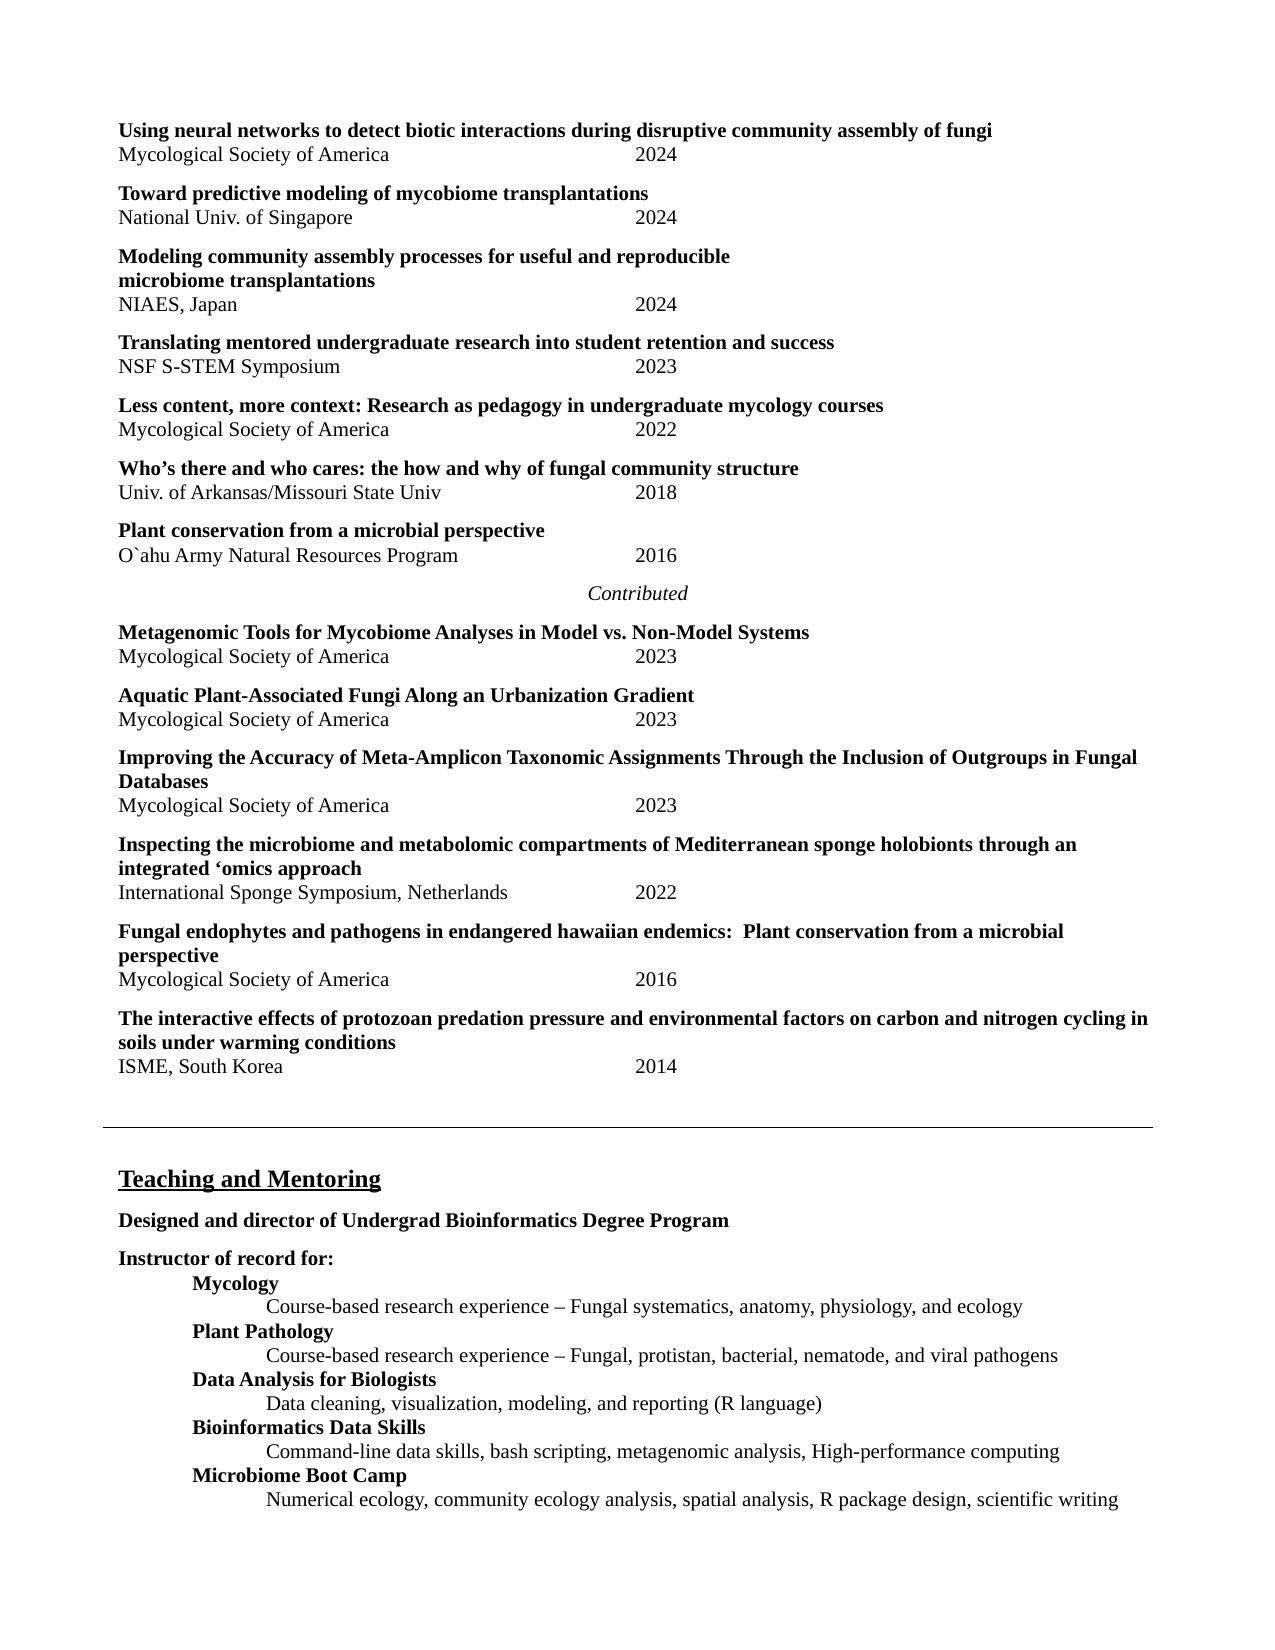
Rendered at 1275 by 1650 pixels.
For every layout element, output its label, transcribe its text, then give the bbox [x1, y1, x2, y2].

text Instructor of record for: Mycology Course-based research experience – Fungal systematics, anatomy, physiology, and ecology Plant Pathology Course-based research experience – Fungal, protistan, bacterial, nematode, and viral pathogens Data Analysis for Biologists Data cleaning, visualization, modeling, and reporting (R language) Bioinformatics Data Skills Command-line data skills, bash scripting, metagenomic analysis, High-performance computing Microbiome Boot Camp Numerical ecology, community ecology analysis, spatial analysis, R package design, scientific writing [118, 1246, 1157, 1511]
text Fungal endophytes and pathogens in endangered hawaiian endemics: Plant conservation from a microbial perspective Mycological Society of America 2016 [118, 919, 1157, 991]
text Metagenomic Tools for Mycobiome Analyses in Model vs. Non-Model Systems Mycological Society of America 2023 [118, 620, 1157, 668]
text Modeling community assembly processes for useful and reproducible microbiome transplantations NIAES, Japan 2024 [118, 243, 1157, 316]
text Inspecting the microbiome and metabolomic compartments of Mediterranean sponge holobionts through an integrated ‘omics approach International Sponge Symposium, Netherlands 2022 [118, 832, 1157, 904]
text Less content, more context: Research as pedagogy in undergraduate mycology courses Mycological Society of America 2022 [118, 393, 1157, 441]
text Improving the Accuracy of Meta-Amplicon Taxonomic Assignments Through the Inclusion of Outgroups in Fungal Databases Mycological Society of America 2023 [118, 745, 1157, 817]
text Teaching and Mentoring [118, 1136, 1157, 1193]
text The interactive effects of protozoan predation pressure and environmental factors on carbon and nitrogen cycling in soils under warming conditions ISME, South Korea 2014 [118, 1006, 1157, 1078]
text Contributed [118, 581, 1157, 605]
text Using neural networks to detect biotic interactions during disruptive community assembly of fungi Mycological Society of America 2024 [118, 118, 1157, 166]
text Translating mentored undergraduate research into student retention and success NSF S-STEM Symposium 2023 [118, 330, 1157, 378]
text Aquatic Plant-Associated Fungi Along an Urbanization Gradient Mycological Society of America 2023 [118, 682, 1157, 731]
text Toward predictive modeling of mycobiome transplantations National Univ. of Singapore 2024 [118, 181, 1157, 229]
text Designed and director of Undergrad Bioinformatics Degree Program [118, 1208, 1157, 1232]
text Plant conservation from a microbial perspective O`ahu Army Natural Resources Program 2016 [118, 518, 1157, 567]
text Who’s there and who cares: the how and why of fungal community structure Univ. of Arkansas/Missouri State Univ 2018 [118, 456, 1157, 504]
